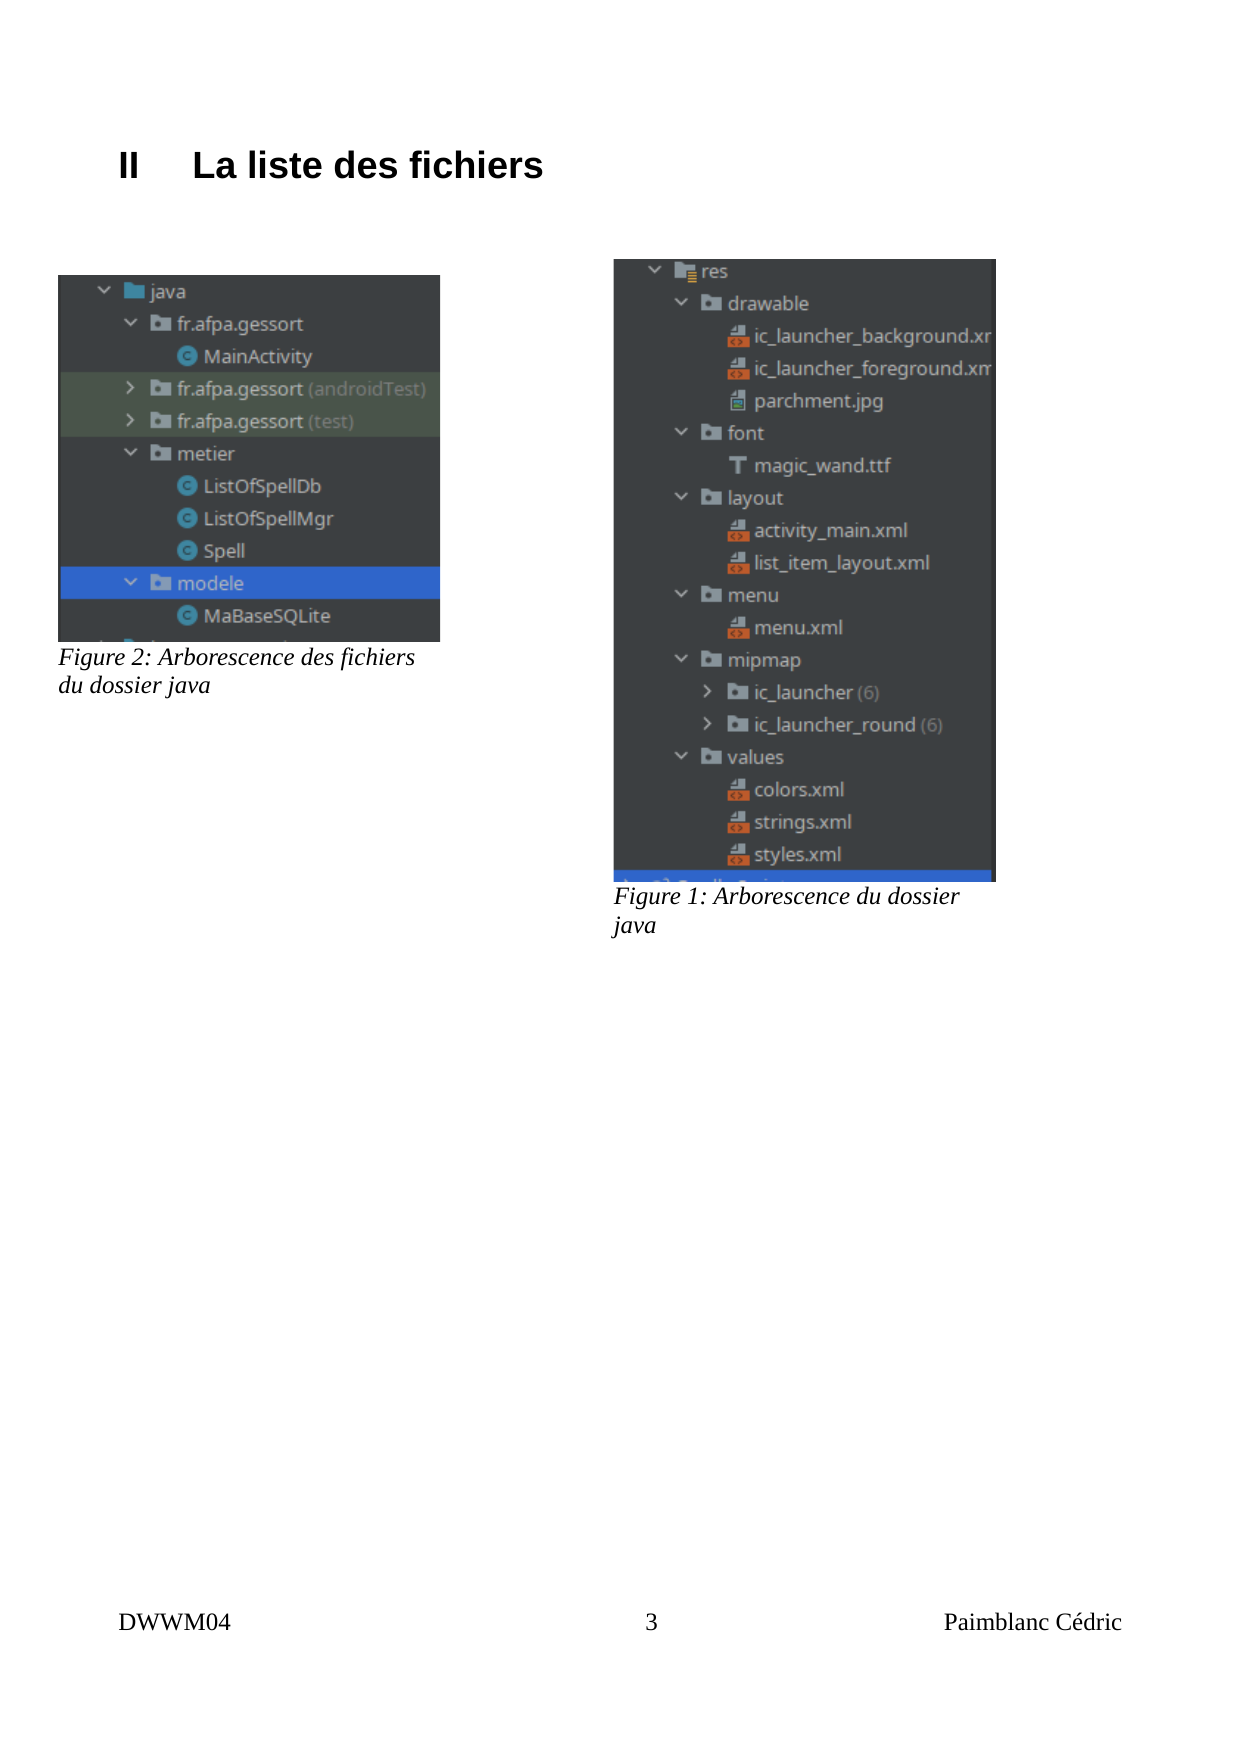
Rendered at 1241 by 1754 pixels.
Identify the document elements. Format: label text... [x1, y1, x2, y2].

text Figure 2: Arborescence des fichiers du dossier java [58, 642, 440, 699]
picture [58, 275, 441, 642]
text Figure 1: Arborescence du dossier java [613, 882, 996, 939]
subtitle La liste des fichiers [118, 143, 1122, 187]
picture [613, 259, 996, 882]
